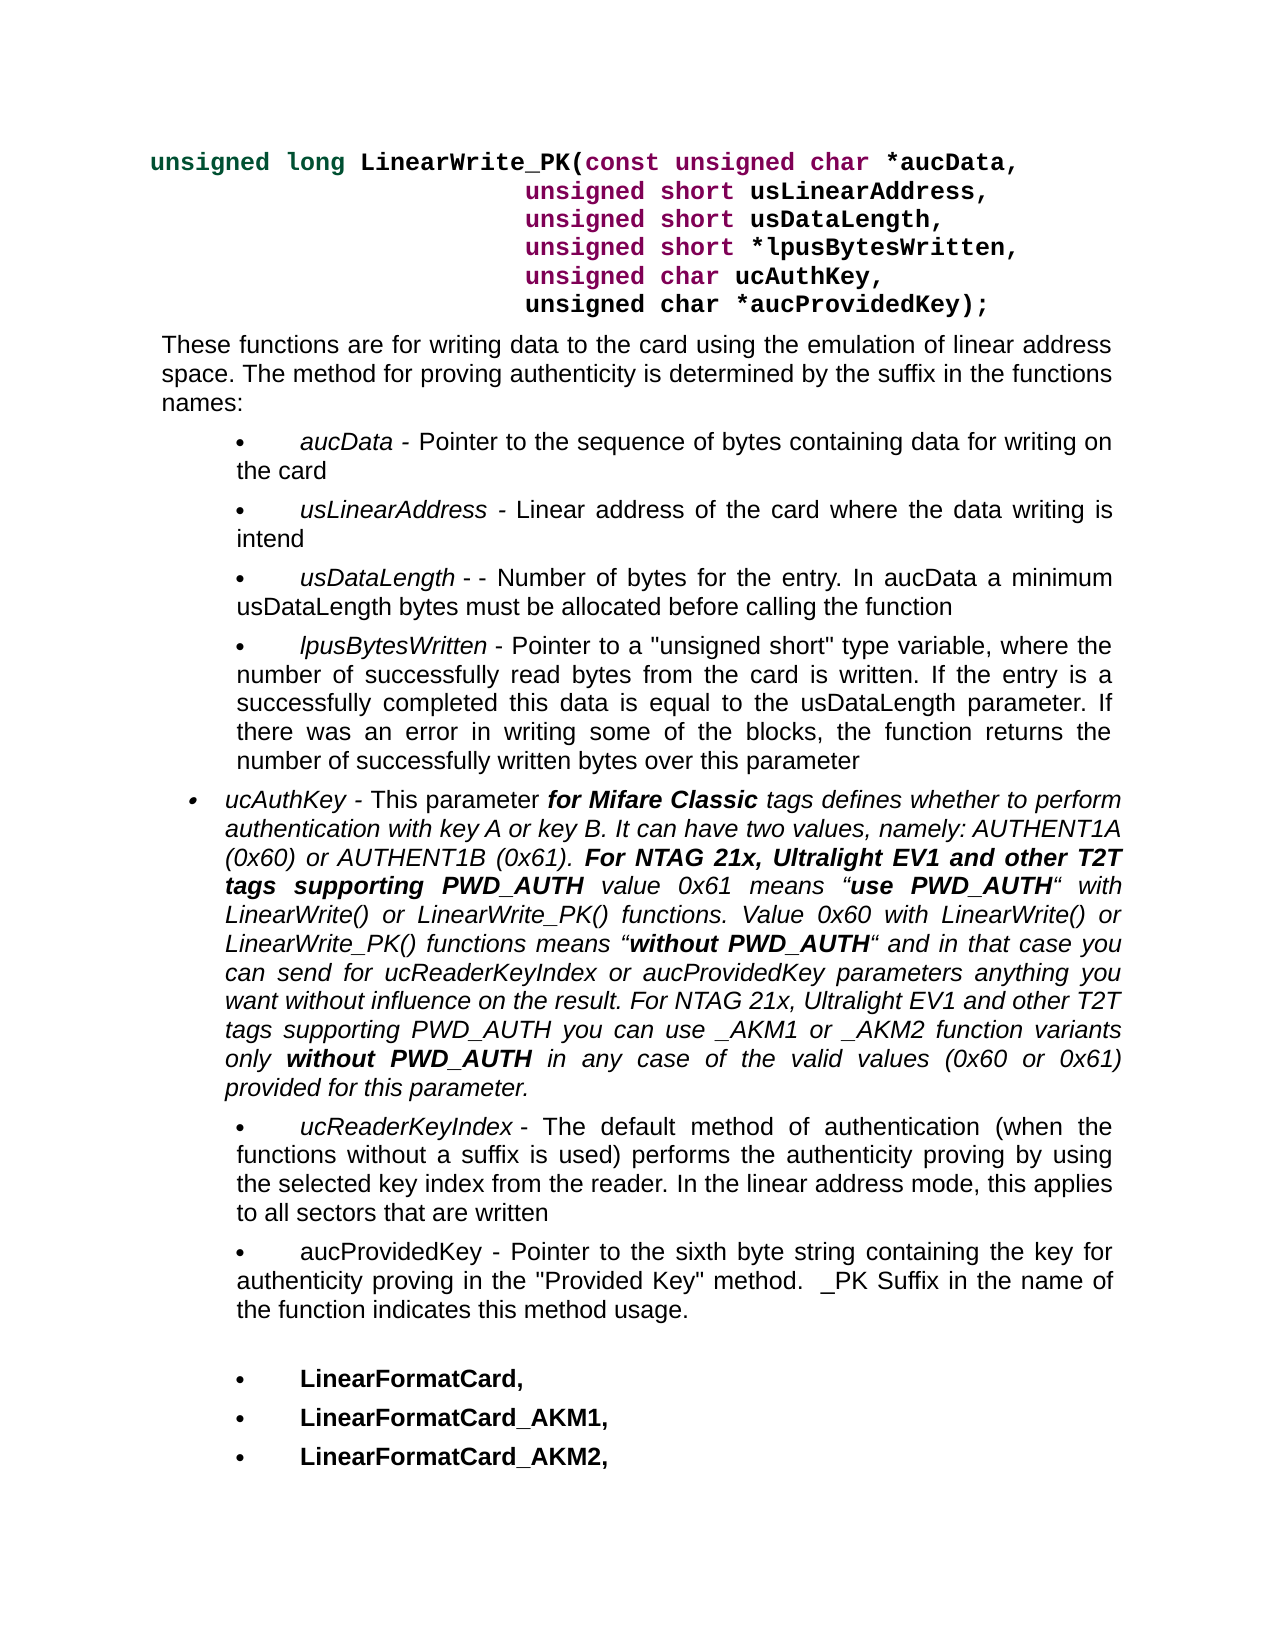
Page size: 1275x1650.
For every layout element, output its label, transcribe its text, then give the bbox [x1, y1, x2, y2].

list aucData - Pointer to the sequence of bytes containing data for writing on the card [236, 427, 1114, 484]
text These functions are for writing data to the card using the emulation of linear address space. The method for proving authenticity is determined by the suffix in the functions names: [161, 330, 1114, 417]
text unsigned long LinearWrite_PK(const unsigned char *aucData, unsigned short usLinearAddress, unsigned short usDataLength, unsigned short *lpusBytesWritten, unsigned char ucAuthKey, unsigned char *aucProvidedKey); [150, 150, 1114, 320]
list lpusBytesWritten - Pointer to a "unsigned short" type variable, where the number of successfully read bytes from the card is written. If the entry is a successfully completed this data is equal to the usDataLength parameter. If there was an error in writing some of the blocks, the function returns the number of successfully written bytes over this parameter [236, 631, 1114, 774]
list aucProvidedKey - Pointer to the sixth byte string containing the key for authenticity proving in the "Provided Key" method. _PK Suffix in the name of the function indicates this method usage. [236, 1237, 1114, 1323]
list LinearFormatCard_AKM1, [236, 1403, 1114, 1432]
list LinearFormatCard, [236, 1364, 1114, 1393]
list LinearFormatCard_AKM2, [236, 1442, 1114, 1471]
list usLinearAddress - Linear address of the card where the data writing is intend [236, 495, 1114, 552]
list ucReaderKeyIndex - The default method of authentication (when the functions without a suffix is used) performs the authenticity proving by using the selected key index from the reader. In the linear address mode, this applies to all sectors that are written [236, 1112, 1114, 1227]
list usDataLength - - Number of bytes for the entry. In aucData a minimum usDataLength bytes must be allocated before calling the function [236, 563, 1114, 620]
list ucAuthKey - This parameter for Mifare Classic tags defines whether to perform authentication with key A or key B. It can have two values, namely: AUTHENT1A (0x60) or AUTHENT1B (0x61). For NTAG 21x, Ultralight EV1 and other T2T tags supporting PWD_AUTH value 0x61 means “use PWD_AUTH“ with LinearWrite() or LinearWrite_PK() functions. Value 0x60 with LinearWrite() or LinearWrite_PK() functions means “without PWD_AUTH“ and in that case you can send for ucReaderKeyIndex or aucProvidedKey parameters anything you want without influence on the result. For NTAG 21x, Ultralight EV1 and other T2T tags supporting PWD_AUTH you can use _AKM1 or _AKM2 function variants only without PWD_AUTH in any case of the valid values (0x60 or 0x61) provided for this parameter. [187, 785, 1125, 1101]
